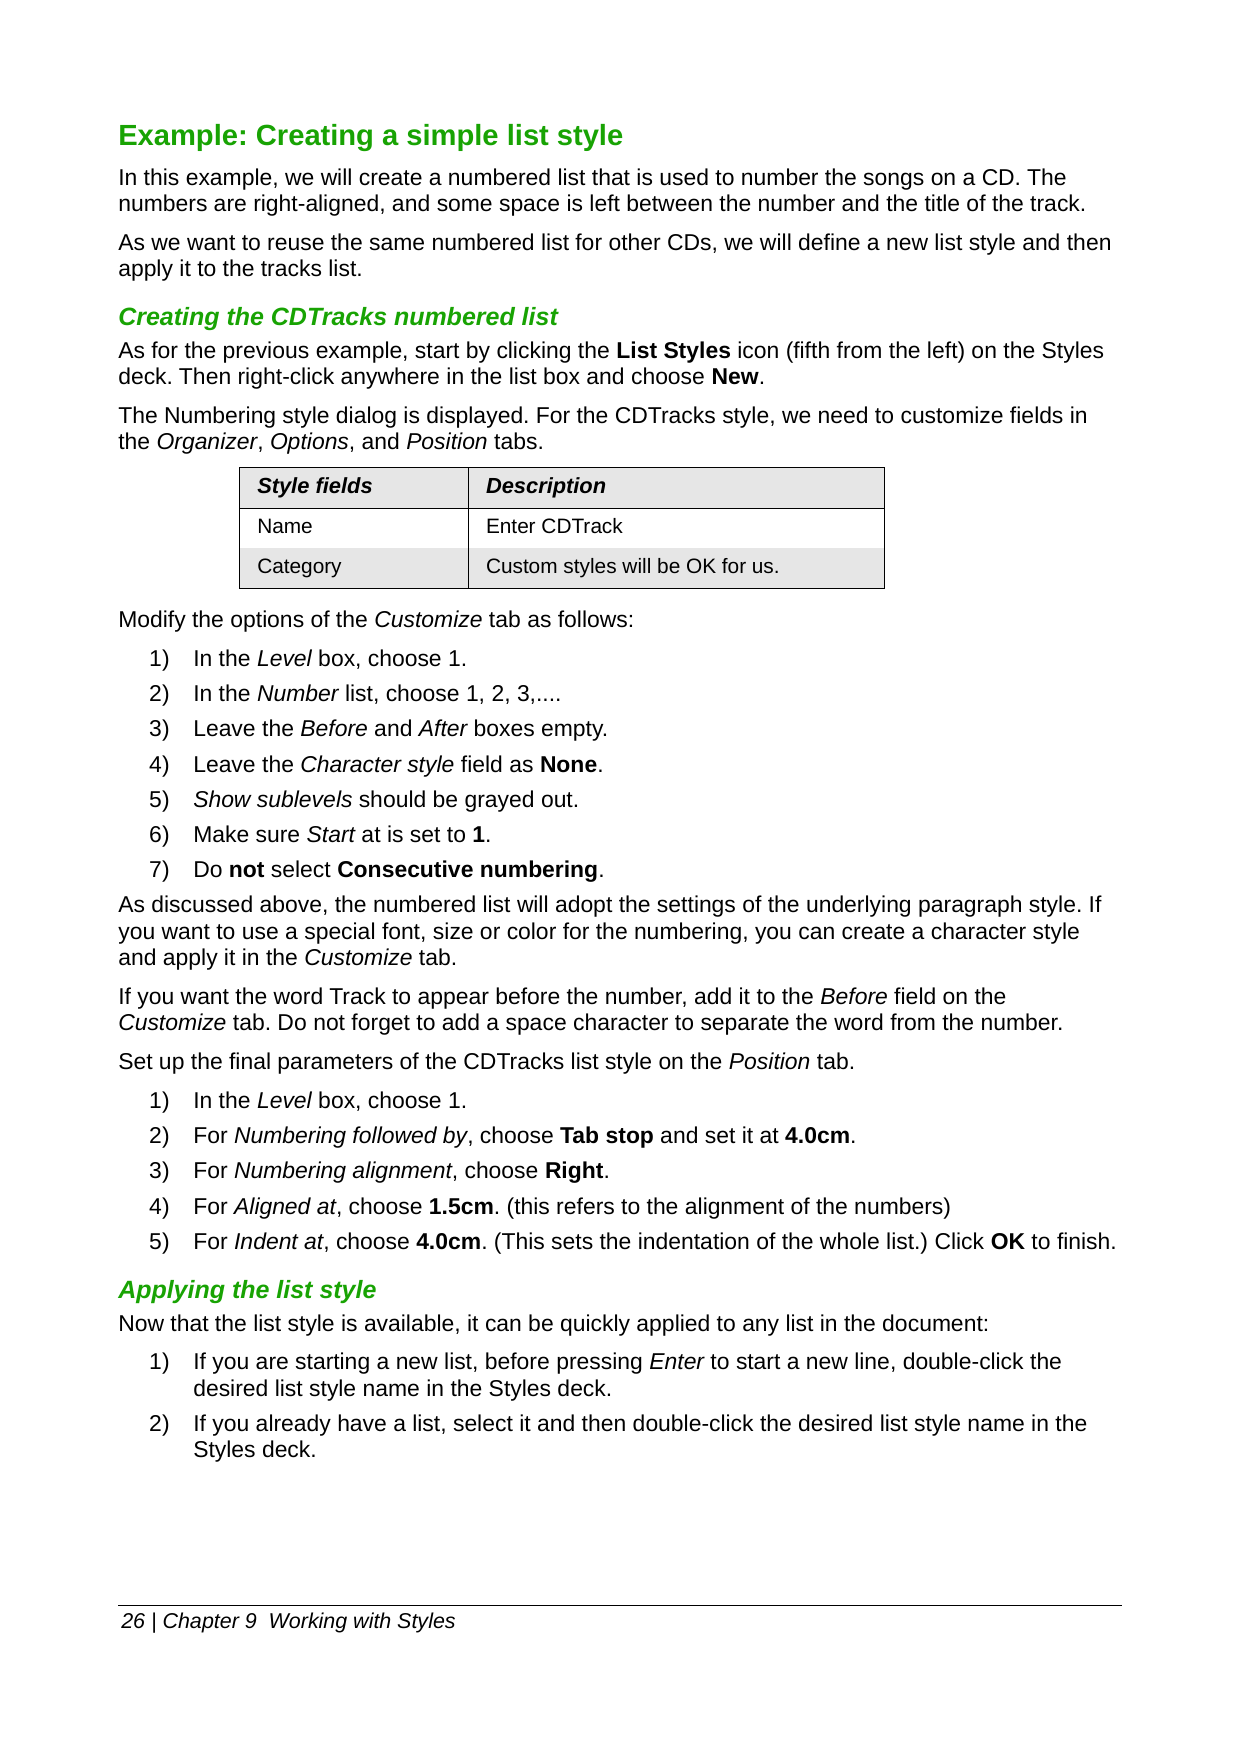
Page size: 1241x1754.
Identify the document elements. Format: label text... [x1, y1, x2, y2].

list For Numbering alignment, choose Right. [169, 1157, 1122, 1184]
list Set up the final parameters of the CDTracks list style on the Position tab. [118, 1048, 1122, 1074]
list Leave the Before and After boxes empty. [169, 715, 1122, 742]
list In the Level box, choose 1. [169, 1087, 1122, 1113]
text As for the previous example, start by clicking the List Styles icon (fifth from the left) on the Styles deck. Then right-click anywhere in the list box and choose New. [118, 337, 1122, 389]
list For Numbering followed by, choose Tab stop and set it at 4.0cm. [169, 1122, 1122, 1148]
text In this example, we will create a numbered list that is used to number the songs on a CD. The numbers are right-aligned, and some space is left between the number and the title of the track. [118, 163, 1122, 216]
table_cell Name [240, 509, 468, 548]
subtitle Applying the list style [118, 1275, 1122, 1303]
list For Aligned at, choose 1.5cm. (this refers to the alignment of the numbers) [169, 1193, 1122, 1219]
list Show sublevels should be grayed out. [169, 786, 1122, 812]
list Now that the list style is available, it can be quickly applied to any list in the document: [118, 1309, 1122, 1336]
subtitle Example: Creating a simple list style [118, 118, 1122, 152]
table_cell Category [240, 548, 468, 588]
subtitle Creating the CDTracks numbered list [118, 302, 1122, 331]
text If you want the word Track to appear before the number, add it to the Before field on the Customize tab. Do not forget to add a space character to separate the word from the number. [118, 983, 1122, 1036]
text As discussed above, the numbered list will adopt the settings of the underlying paragraph style. If you want to use a special font, size or color for the numbering, you can create a character style and apply it in the Customize tab. [118, 891, 1122, 970]
list In the Number list, choose 1, 2, 3,.... [169, 680, 1122, 706]
table_header Description [469, 468, 884, 508]
list If you are starting a new list, before pressing Enter to start a new line, double-click the desired list style name in the Styles deck. [169, 1348, 1122, 1401]
text The Numbering style dialog is displayed. For the CDTracks style, we need to customize fields in the Organizer, Options, and Position tabs. [118, 402, 1122, 454]
list For Indent at, choose 4.0cm. (This sets the indentation of the whole list.) Click OK to finish. [169, 1228, 1122, 1254]
list In the Level box, choose 1. [169, 645, 1122, 671]
list If you already have a list, select it and then double-click the desired list style name in the Styles deck. [169, 1410, 1122, 1463]
list Modify the options of the Customize tab as follows: [118, 606, 1122, 632]
table_cell Custom styles will be OK for us. [469, 548, 884, 588]
list Leave the Character style field as None. [169, 751, 1122, 777]
text As we want to reuse the same numbered list for other CDs, we will define a new list style and then apply it to the tracks list. [118, 229, 1122, 281]
list Do not select Consecutive numbering. [169, 856, 1122, 882]
list Make sure Start at is set to 1. [169, 821, 1122, 847]
table_header Style fields [240, 468, 468, 508]
table_cell Enter CDTrack [469, 509, 884, 548]
